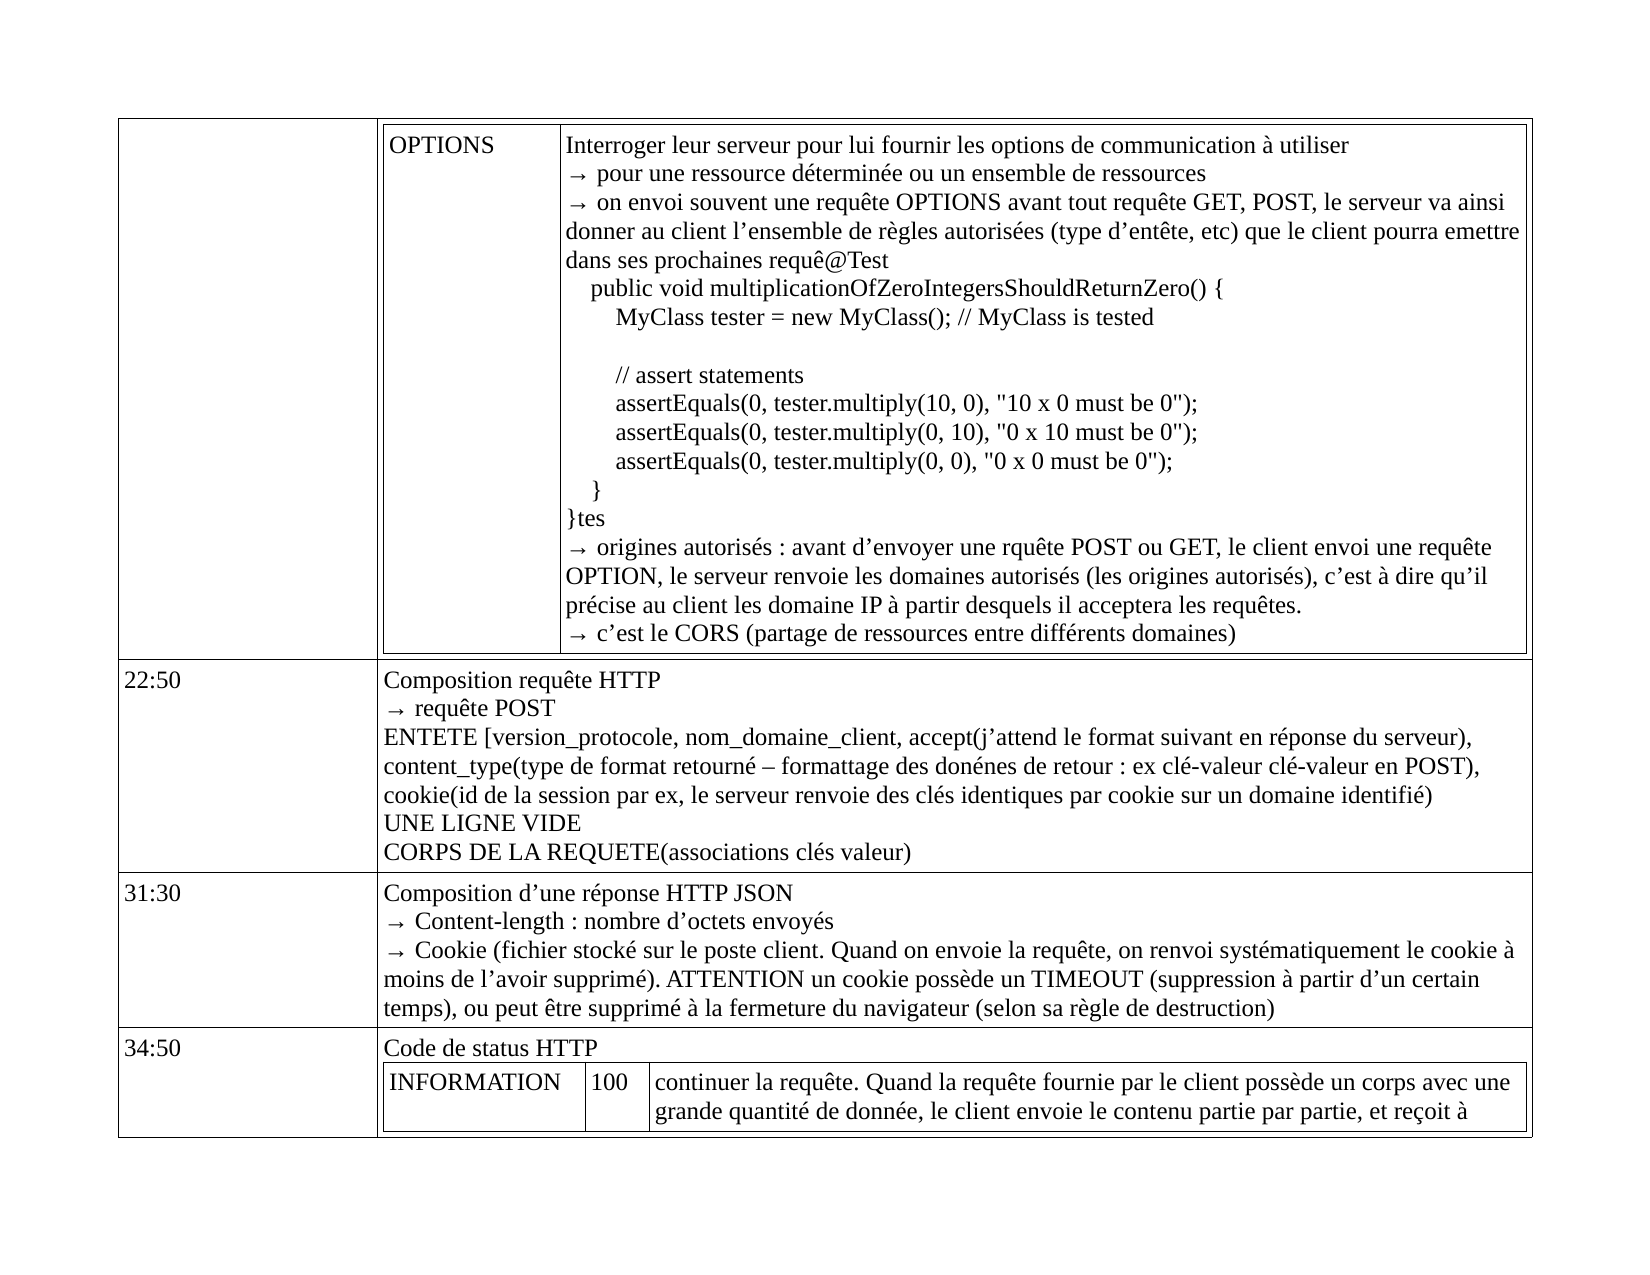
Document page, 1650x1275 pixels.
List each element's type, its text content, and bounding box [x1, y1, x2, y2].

table_cell Code de status HTTP [378, 1028, 1532, 1137]
table_cell [378, 119, 1532, 659]
table_header 100 [586, 1063, 649, 1131]
table_header continuer la requête. Quand la requête fournie par le client possède un corps avec une grande quantité de donnée, le client envoie le contenu partie par partie, et reçoit à [650, 1063, 1526, 1131]
table_header INFORMATION [384, 1063, 585, 1131]
table_cell OPTIONS [384, 125, 560, 653]
table_cell [119, 119, 377, 659]
table_cell 31:30 [119, 873, 377, 1027]
table_cell Composition d’une réponse HTTP JSON → Content-length : nombre d’octets envoyés → Cookie (fichier stocké sur le poste client. Quand on envoie la requête, on renvoi systématiquement le cookie à moins de l’avoir supprimé). ATTENTION un cookie possède un TIMEOUT (suppression à partir d’un certain temps), ou peut être supprimé à la fermeture du navigateur (selon sa règle de destruction) [378, 873, 1532, 1027]
table_cell Interroger leur serveur pour lui fournir les options de communication à utiliser → pour une ressource déterminée ou un ensemble de ressources → on envoi souvent une requête OPTIONS avant tout requête GET, POST, le serveur va ainsi donner au client l’ensemble de règles autorisées (type d’entête, etc) que le client pourra emettre dans ses prochaines requê@Test public void multiplicationOfZeroIntegersShouldReturnZero() { MyClass tester = new MyClass(); // MyClass is tested // assert statements assertEquals(0, tester.multiply(10, 0), "10 x 0 must be 0"); assertEquals(0, tester.multiply(0, 10), "0 x 10 must be 0"); assertEquals(0, tester.multiply(0, 0), "0 x 0 must be 0"); } }tes → origines autorisés : avant d’envoyer une rquête POST ou GET, le client envoi une requête OPTION, le serveur renvoie les domaines autorisés (les origines autorisés), c’est à dire qu’il précise au client les domaine IP à partir desquels il acceptera les requêtes. → c’est le CORS (partage de ressources entre différents domaines) [561, 125, 1526, 653]
table_cell 34:50 [119, 1028, 377, 1137]
table_cell Composition requête HTTP → requête POST ENTETE [version_protocole, nom_domaine_client, accept(j’attend le format suivant en réponse du serveur), content_type(type de format retourné – formattage des donénes de retour : ex clé-valeur clé-valeur en POST), cookie(id de la session par ex, le serveur renvoie des clés identiques par cookie sur un domaine identifié) UNE LIGNE VIDE CORPS DE LA REQUETE(associations clés valeur) [378, 660, 1532, 872]
table_cell 22:50 [119, 660, 377, 872]
